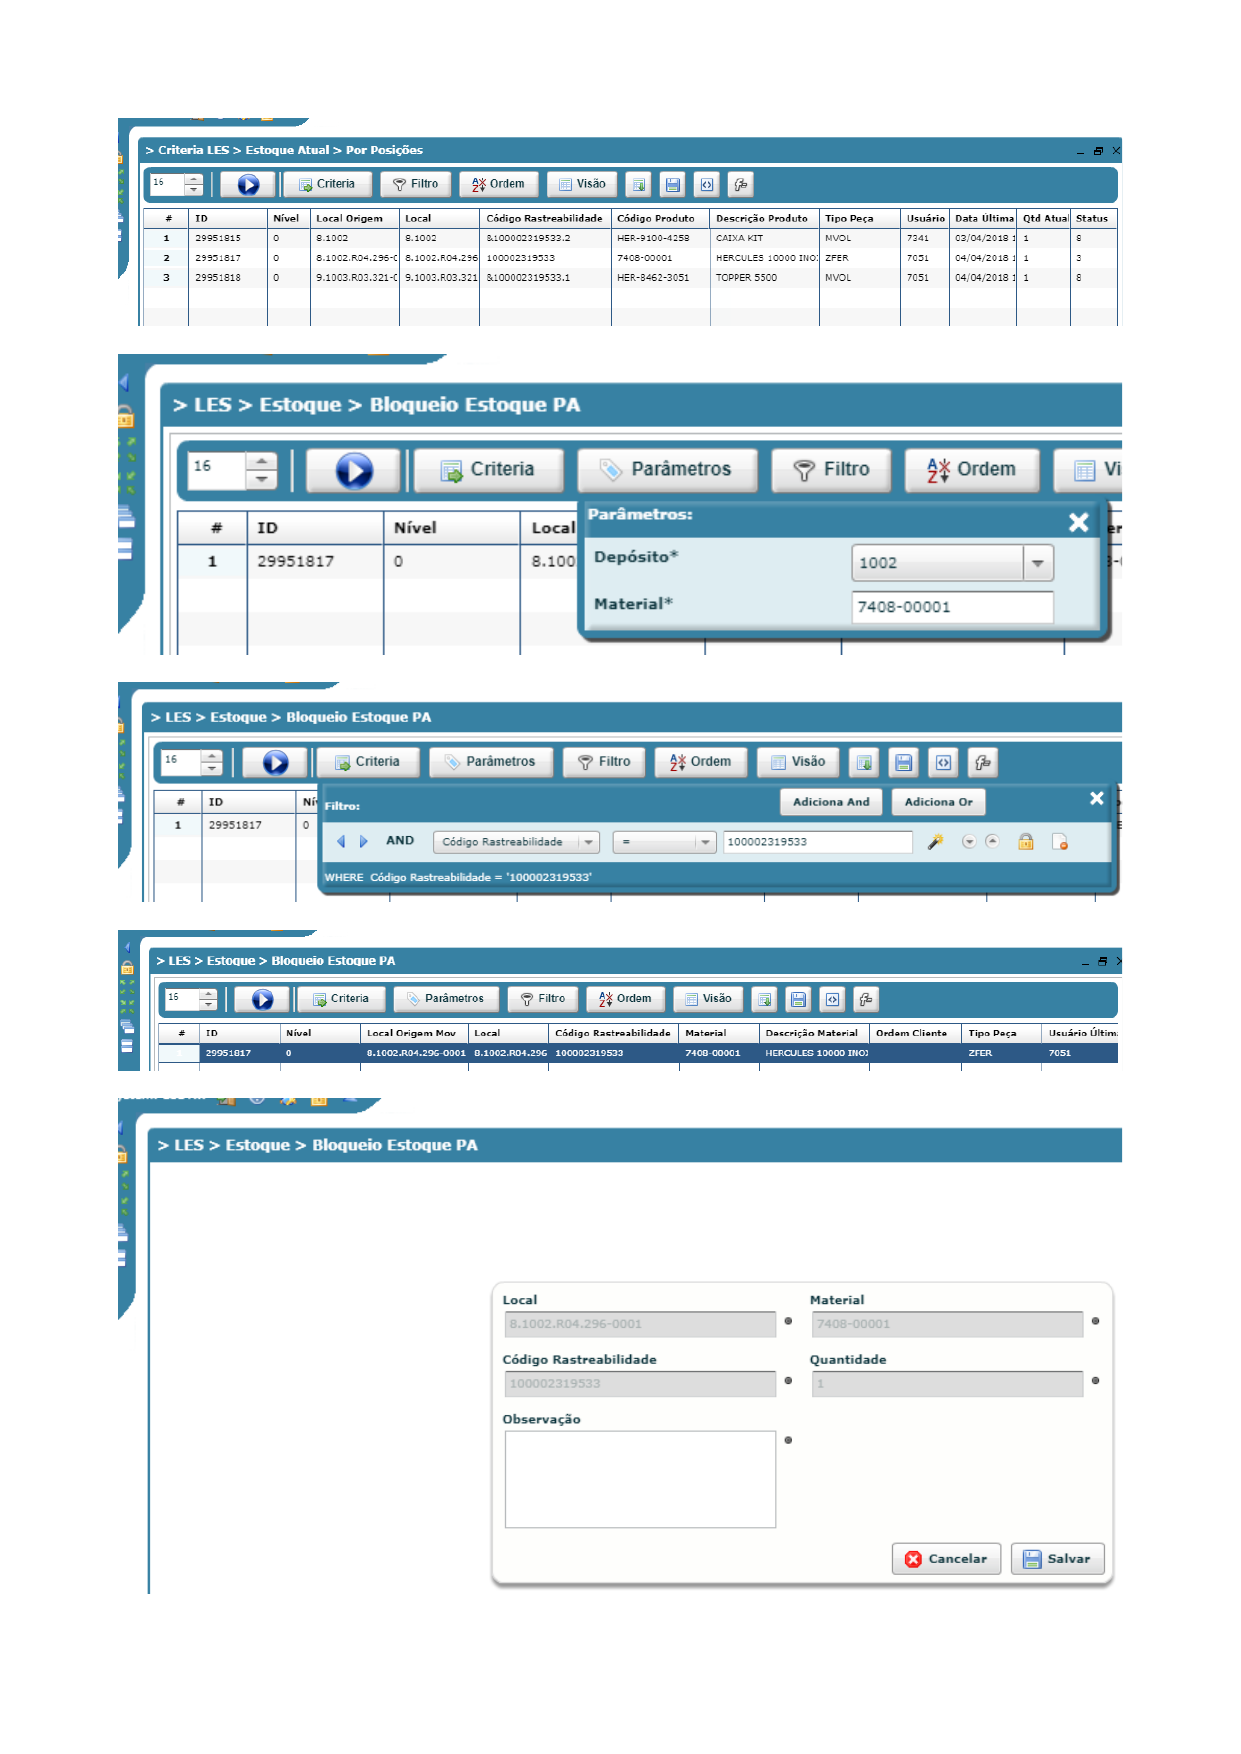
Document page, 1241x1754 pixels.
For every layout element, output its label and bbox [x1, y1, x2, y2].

picture [118, 930, 1123, 1071]
picture [118, 1098, 1123, 1594]
picture [118, 118, 1123, 326]
picture [118, 354, 1123, 655]
picture [118, 682, 1123, 902]
